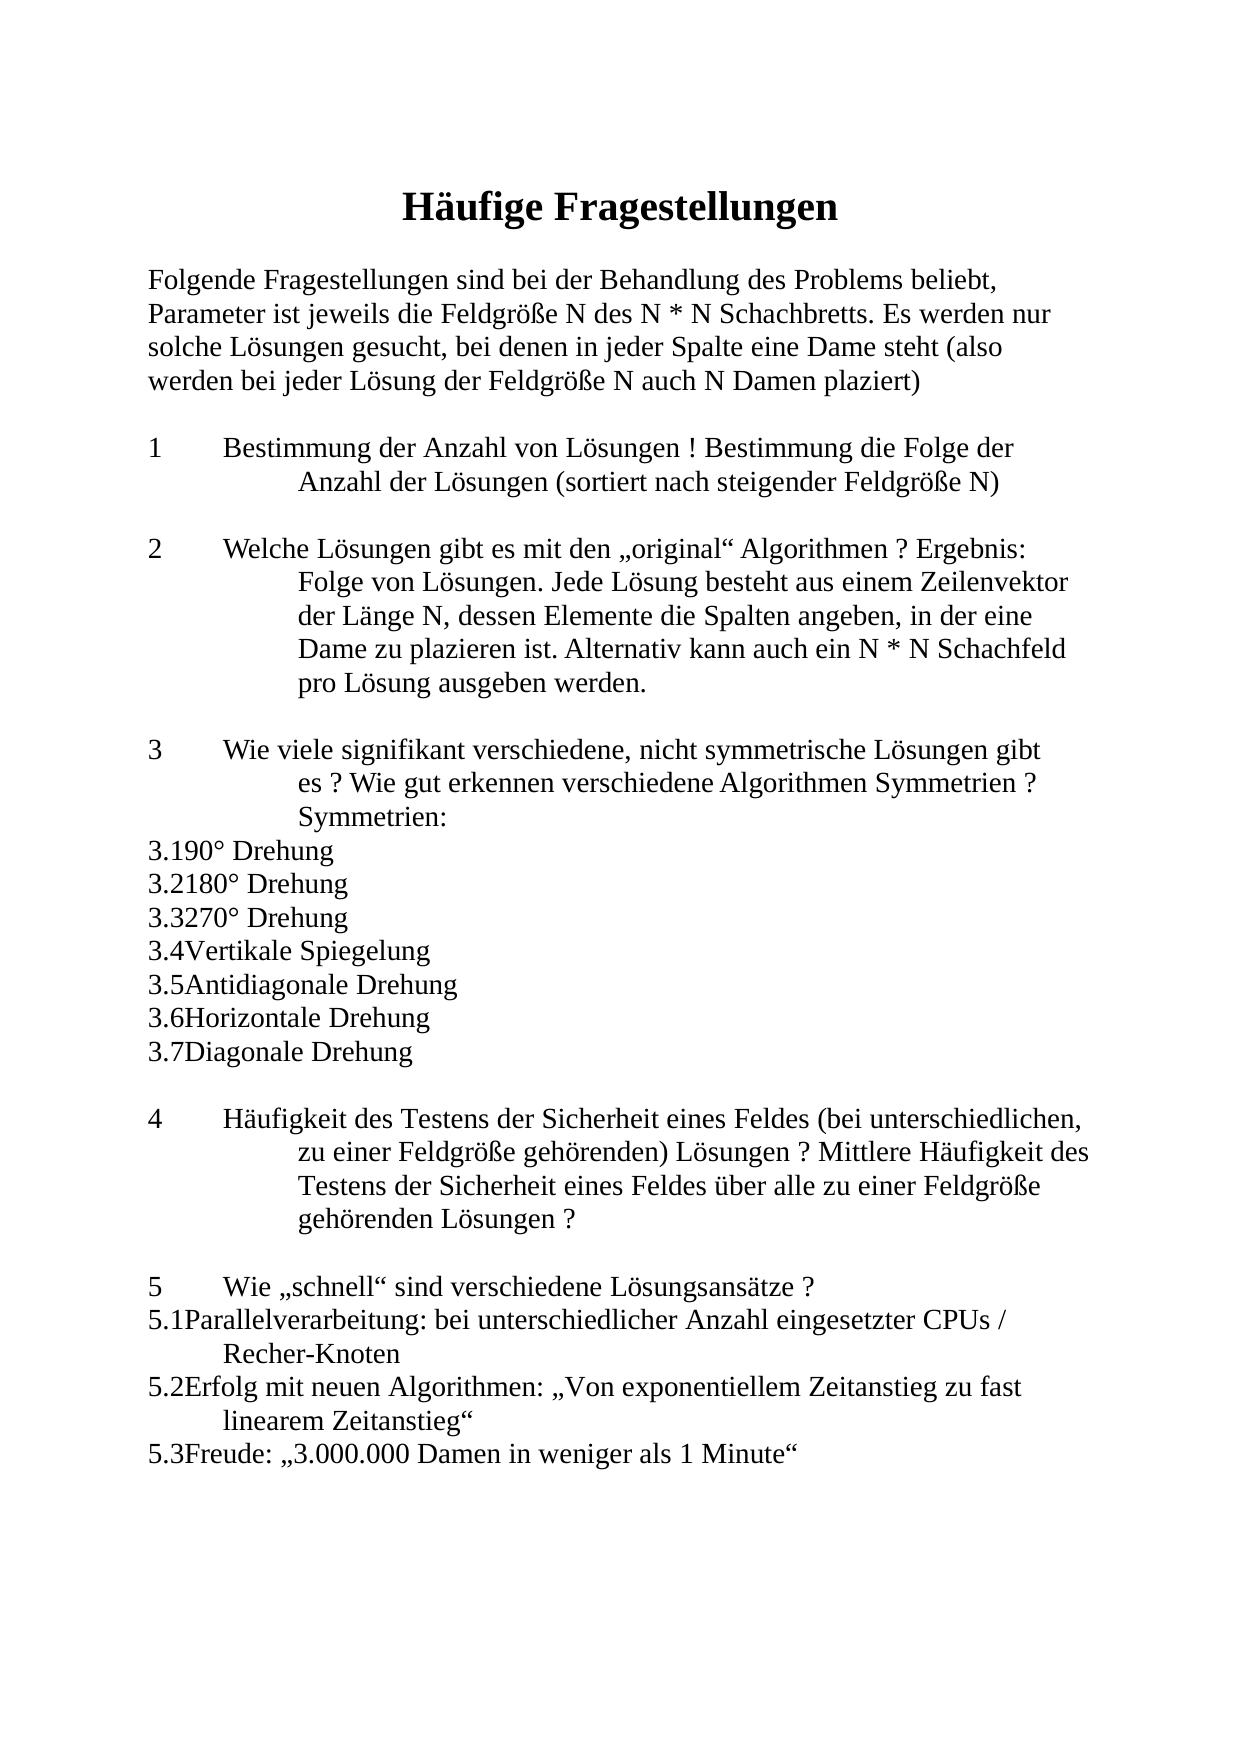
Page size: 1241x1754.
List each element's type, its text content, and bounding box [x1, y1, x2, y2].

list Freude: „3.000.000 Damen in weniger als 1 Minute“ [148, 1437, 1093, 1470]
list 180° Drehung [148, 866, 1093, 900]
list Erfolg mit neuen Algorithmen: „Von exponentiellem Zeitanstieg zu fast linearem Zeitanstieg“ [148, 1369, 1093, 1437]
list Horizontale Drehung [148, 1001, 1093, 1034]
subtitle Welche Lösungen gibt es mit den „original“ Algorithmen ? Ergebnis: Folge von Lösungen. Jede Lösung besteht aus einem Zeilenvektor der Länge N, dessen Elemente die Spalten angeben, in der eine Dame zu plazieren ist. Alternativ kann auch ein N * N Schachfeld pro Lösung ausgeben werden. [148, 531, 1093, 699]
list Parallelverarbeitung: bei unterschiedlicher Anzahl eingesetzter CPUs / Recher-Knoten [148, 1302, 1093, 1369]
list Bestimmung der Anzahl von Lösungen ! Bestimmung die Folge der Anzahl der Lösungen (sortiert nach steigender Feldgröße N) [148, 430, 1093, 497]
list Diagonale Drehung [148, 1034, 1093, 1068]
subtitle Wie viele signifikant verschiedene, nicht symmetrische Lösungen gibt es ? Wie gut erkennen verschiedene Algorithmen Symmetrien ? Symmetrien: [148, 732, 1093, 833]
list 90° Drehung [148, 833, 1093, 866]
list Antidiagonale Drehung [148, 967, 1093, 1001]
list Vertikale Spiegelung [148, 933, 1093, 967]
text Folgende Fragestellungen sind bei der Behandlung des Problems beliebt, Parameter ist jeweils die Feldgröße N des N * N Schachbretts. Es werden nur solche Lösungen gesucht, bei denen in jeder Spalte eine Dame steht (also werden bei jeder Lösung der Feldgröße N auch N Damen plaziert) [148, 263, 1093, 397]
text Häufige Fragestellungen [148, 181, 1093, 229]
list 270° Drehung [148, 900, 1093, 933]
list Wie „schnell“ sind verschiedene Lösungsansätze ? [148, 1269, 1093, 1302]
list Häufigkeit des Testens der Sicherheit eines Feldes (bei unterschiedlichen, zu einer Feldgröße gehörenden) Lösungen ? Mittlere Häufigkeit des Testens der Sicherheit eines Feldes über alle zu einer Feldgröße gehörenden Lösungen ? [148, 1101, 1093, 1235]
